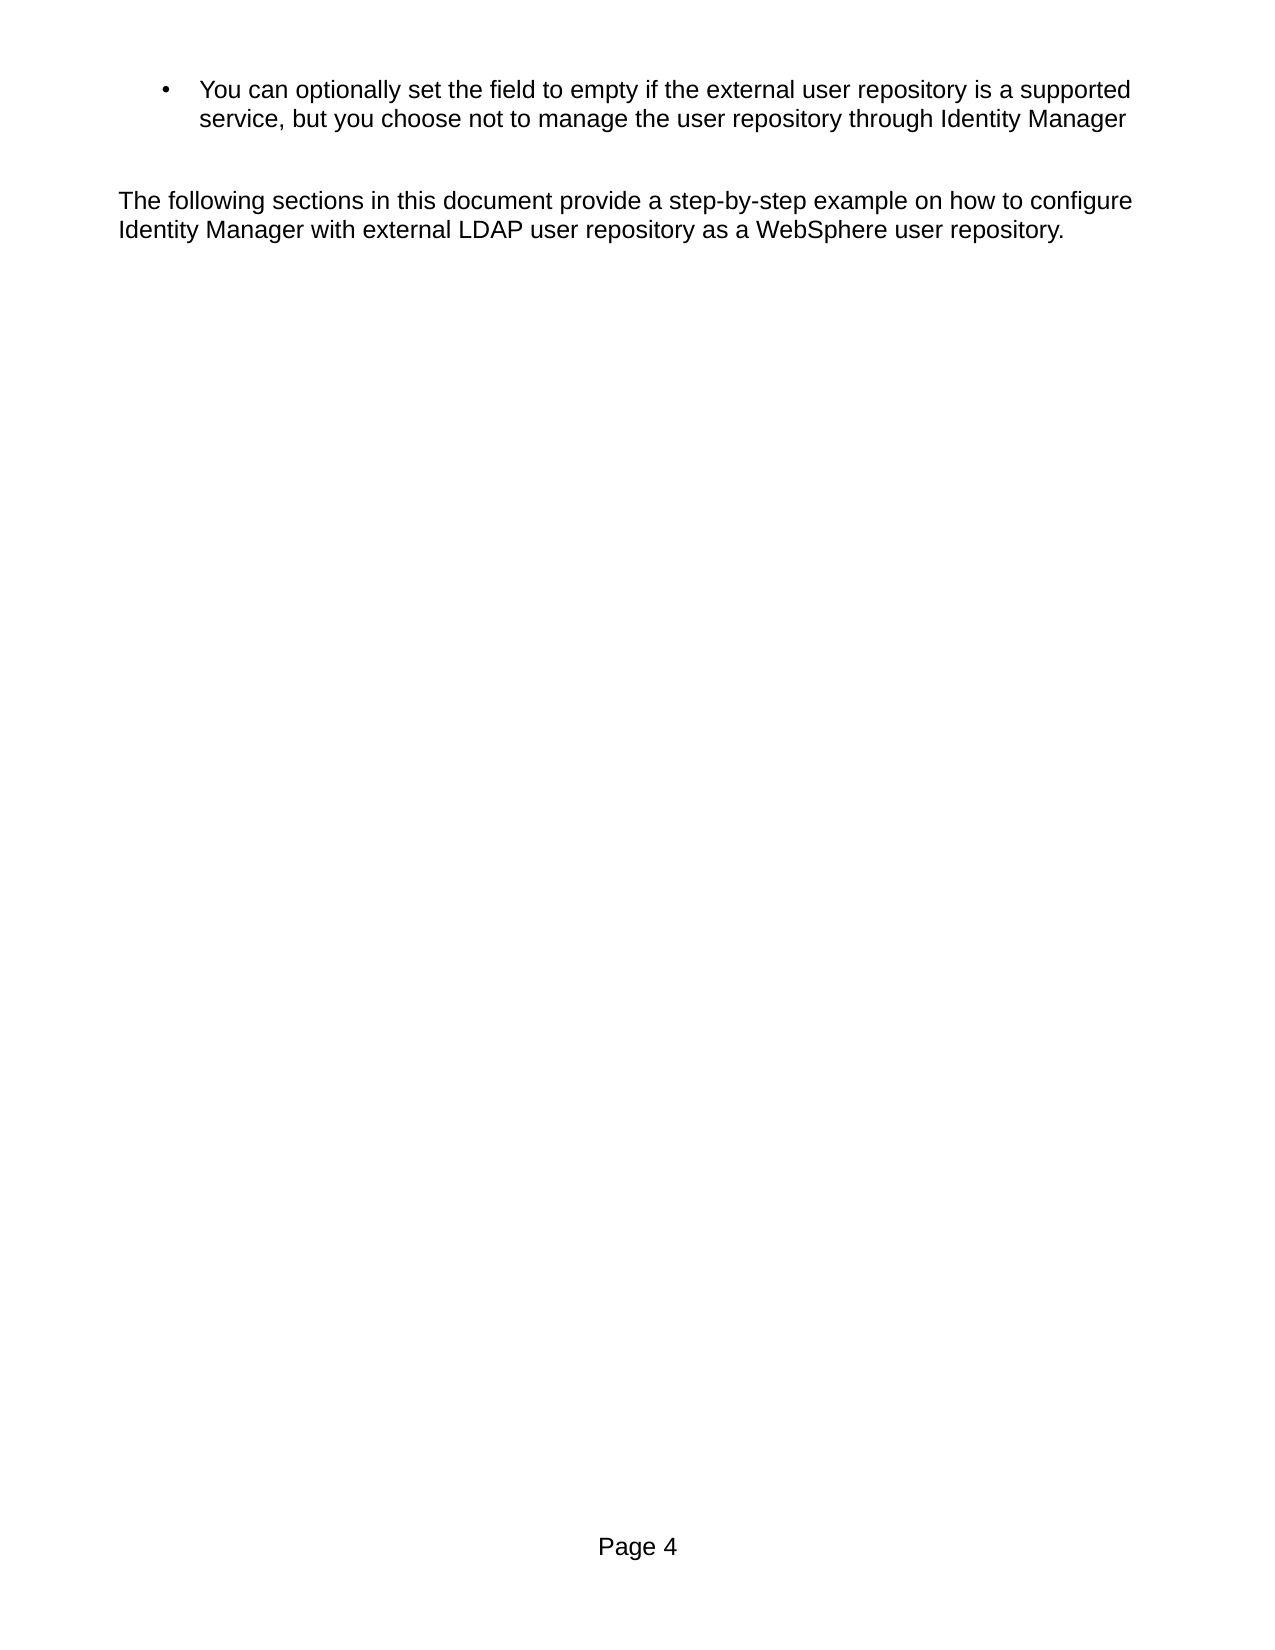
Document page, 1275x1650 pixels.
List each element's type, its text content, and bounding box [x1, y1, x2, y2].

list You can optionally set the field to empty if the external user repository is a supported service, but you choose not to manage the user repository through Identity Manager [162, 75, 1157, 133]
text The following sections in this document provide a step-by-step example on how to configure Identity Manager with external LDAP user repository as a WebSphere user repository. [118, 186, 1157, 244]
